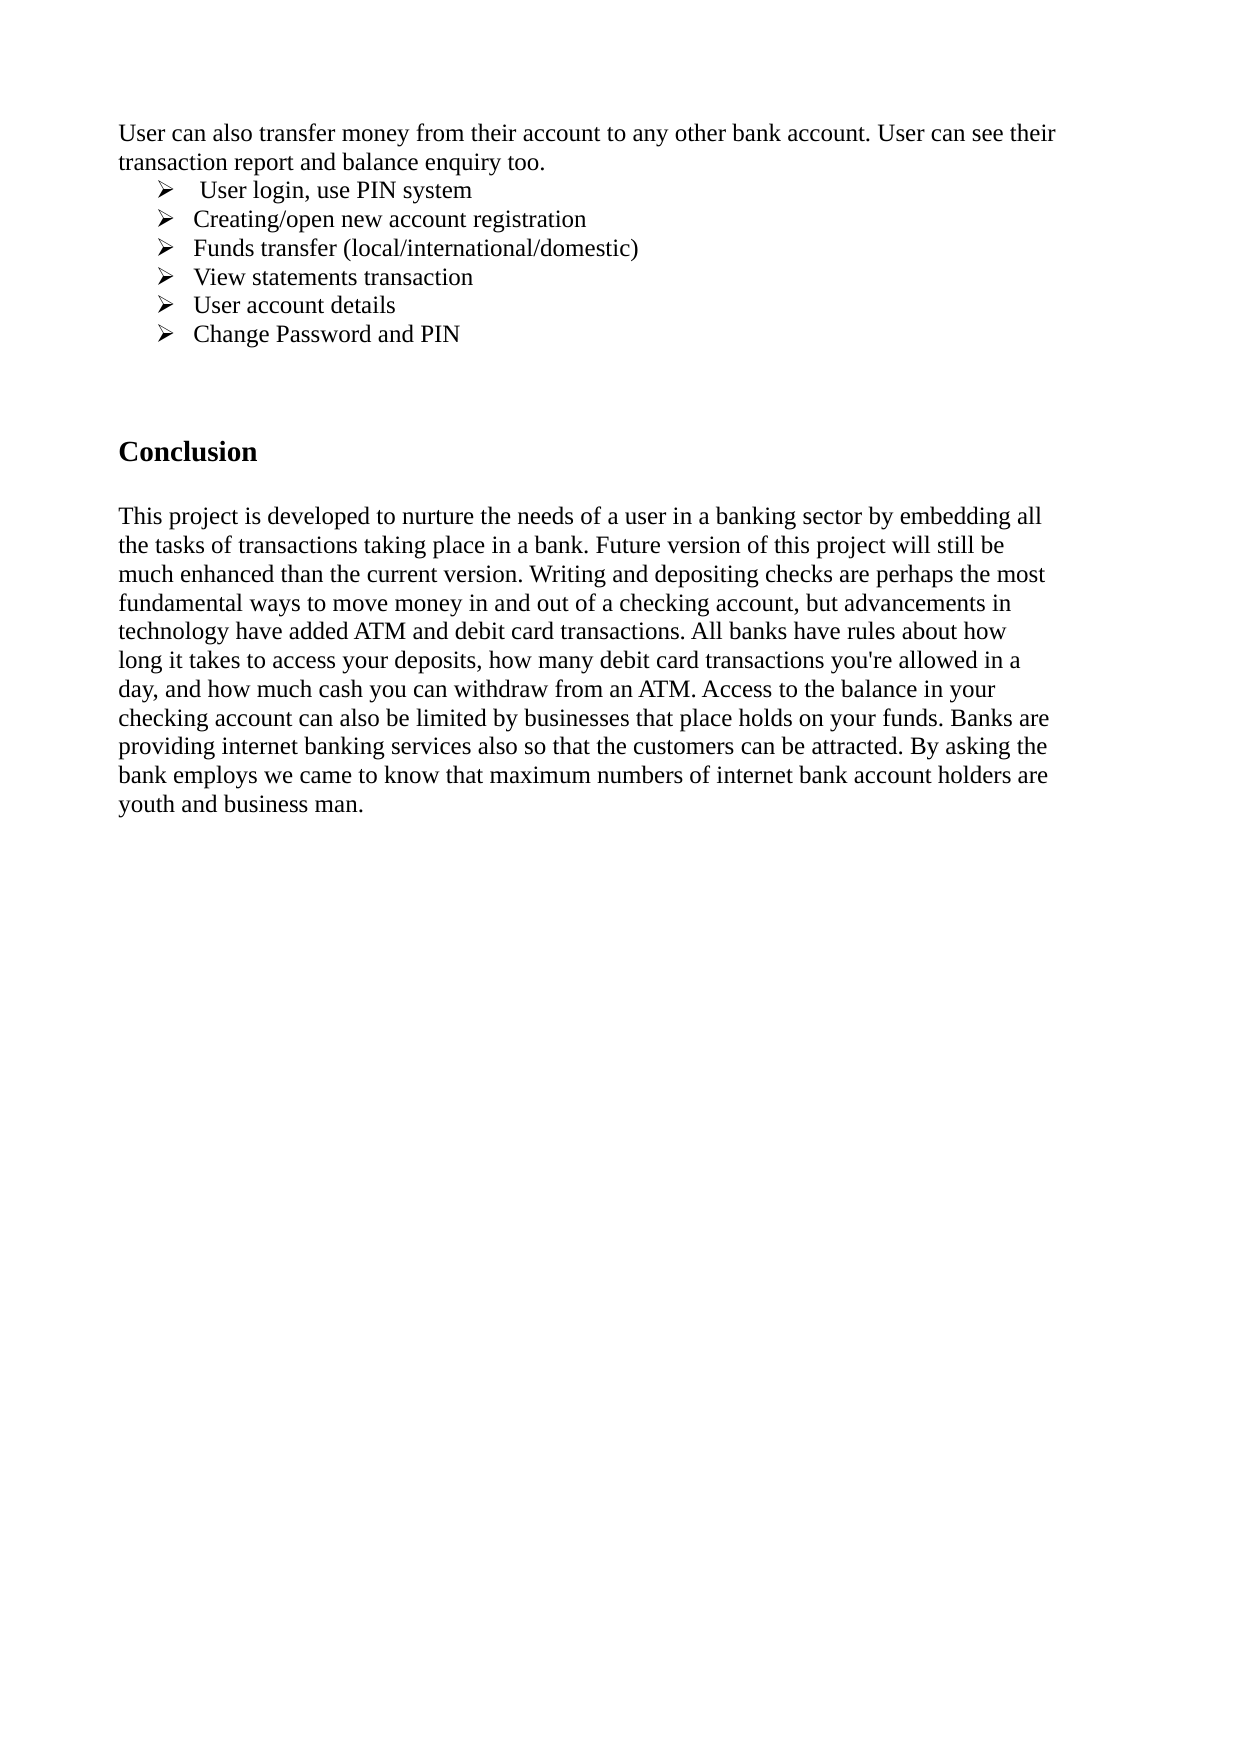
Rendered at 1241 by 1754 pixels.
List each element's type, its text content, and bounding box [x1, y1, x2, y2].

list Funds transfer (local/international/domestic) [156, 233, 1122, 262]
list User login, use PIN system [156, 176, 1122, 204]
text much enhanced than the current version. Writing and depositing checks are perhaps the most [118, 559, 1122, 588]
text fundamental ways to move money in and out of a checking account, but advancements in [118, 588, 1122, 616]
text transaction report and balance enquiry too. [118, 147, 1122, 176]
text checking account can also be limited by businesses that place holds on your funds. Banks are [118, 703, 1122, 731]
text Conclusion [118, 434, 1122, 468]
text day, and how much cash you can withdraw from an ATM. Access to the balance in your [118, 674, 1122, 703]
text the tasks of transactions taking place in a bank. Future version of this project will still be [118, 530, 1122, 559]
text long it takes to access your deposits, how many debit card transactions you're allowed in a [118, 645, 1122, 674]
text bank employs we came to know that maximum numbers of internet bank account holders are [118, 760, 1122, 789]
text User can also transfer money from their account to any other bank account. User can see their [118, 118, 1122, 147]
list View statements transaction [156, 262, 1122, 291]
text technology have added ATM and debit card transactions. All banks have rules about how [118, 616, 1122, 645]
list Creating/open new account registration [156, 204, 1122, 233]
list User account details [156, 291, 1122, 319]
list Change Password and PIN [156, 319, 1122, 348]
text youth and business man. [118, 789, 1122, 818]
text providing internet banking services also so that the customers can be attracted. By asking the [118, 731, 1122, 760]
text This project is developed to nurture the needs of a user in a banking sector by embedding all [118, 501, 1122, 530]
